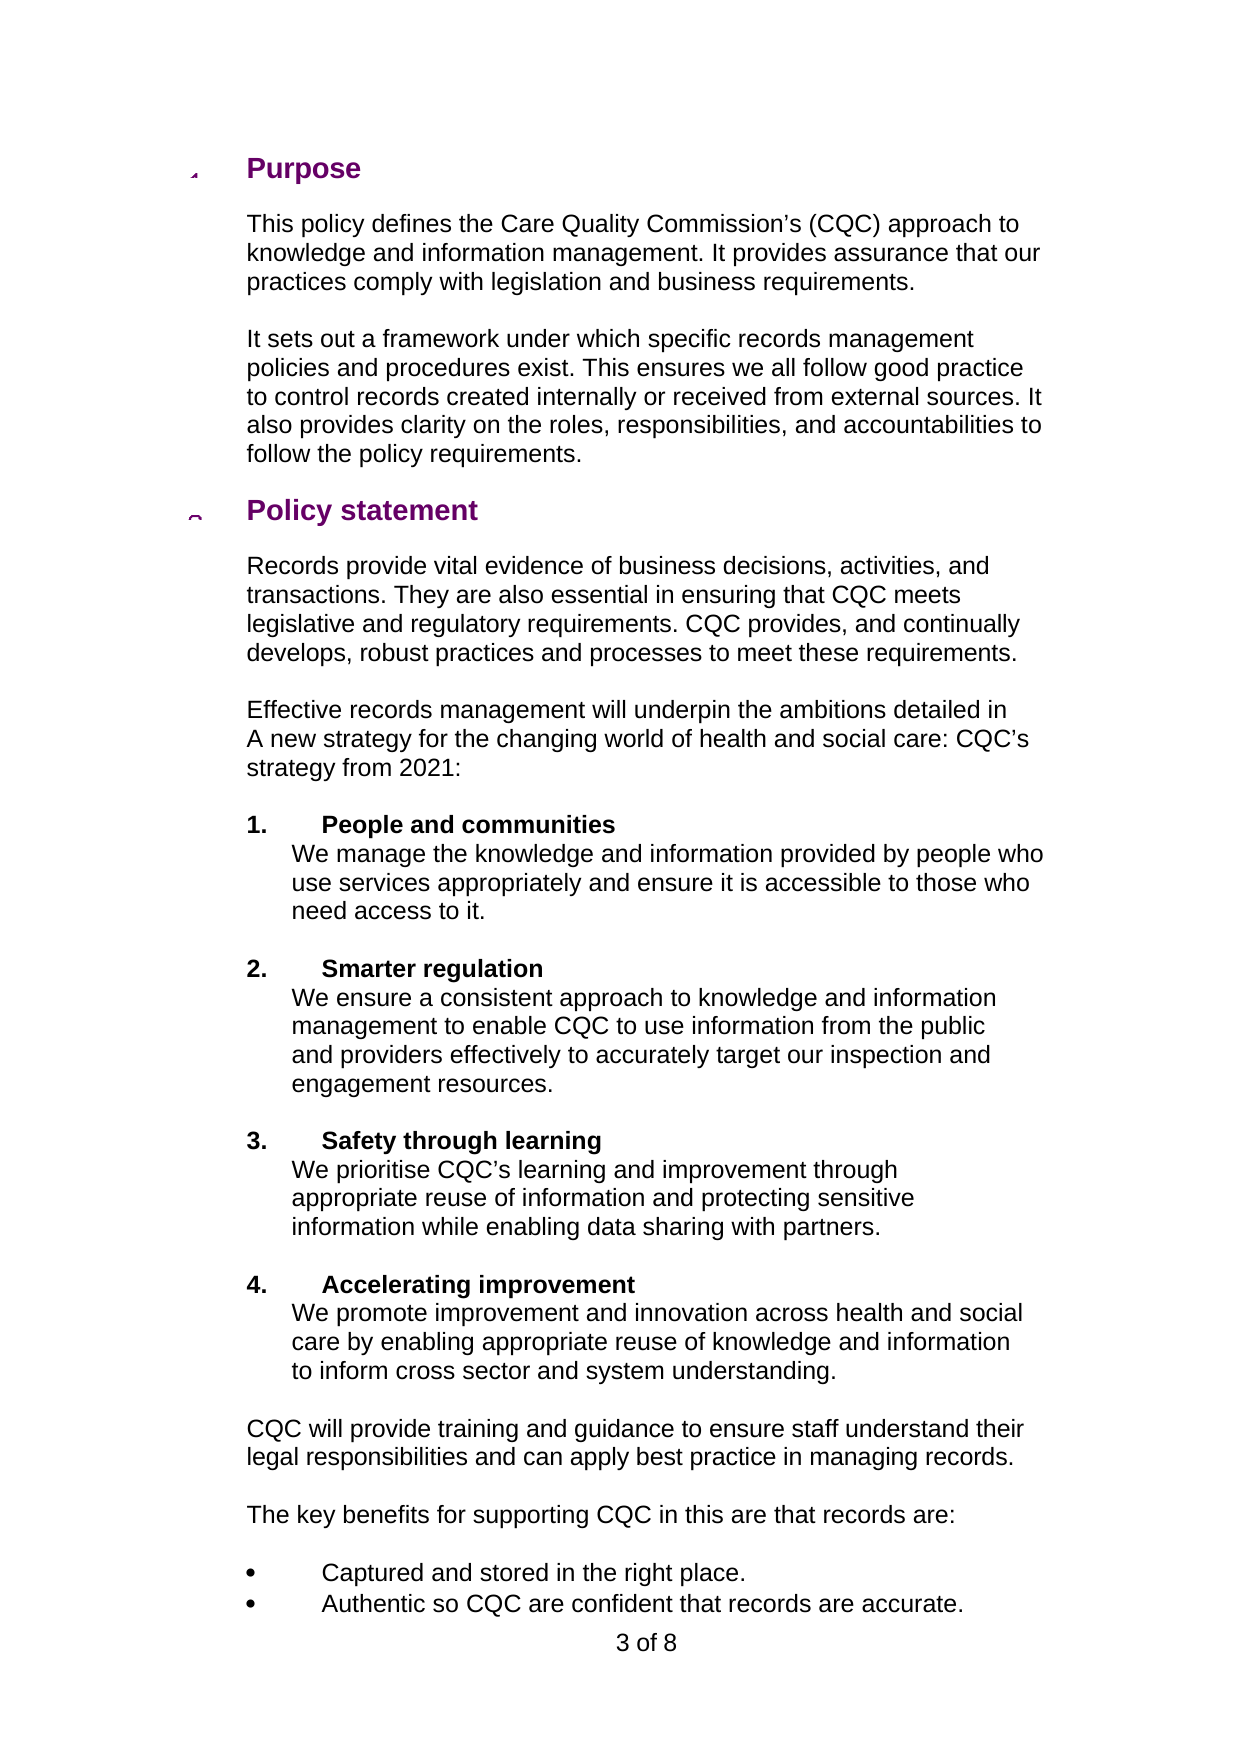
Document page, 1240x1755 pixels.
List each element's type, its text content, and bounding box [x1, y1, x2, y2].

text 3 of 8 [246, 1628, 1046, 1657]
list Captured and stored in the right place. [246, 1557, 1046, 1588]
list Authentic so CQC are confident that records are accurate. [246, 1588, 1046, 1618]
list Smarter regulation [246, 954, 1046, 983]
text Purpose [246, 151, 1046, 185]
text We ensure a consistent approach to knowledge and information management to enable CQC to use information from the public and providers effectively to accurately target our inspection and engagement resources. [291, 983, 1031, 1098]
list Safety through learning [246, 1127, 1046, 1155]
text [191, 156, 209, 173]
text Effective records management will underpin the ambitions detailed in A new strategy for the changing world of health and social care: CQC’s strategy from 2021: [246, 696, 1031, 782]
text We promote improvement and innovation across health and social care by enabling appropriate reuse of knowledge and information to inform cross sector and system understanding. [291, 1299, 1039, 1385]
text [188, 498, 209, 515]
list People and communities [246, 811, 1046, 839]
text CQC will provide training and guidance to ensure staff understand their legal responsibilities and can apply best practice in managing records. [246, 1414, 1031, 1471]
text The key benefits for supporting CQC in this are that records are: [246, 1500, 1046, 1529]
text Records provide vital evidence of business decisions, activities, and transactions. They are also essential in ensuring that CQC meets legislative and regulatory requirements. CQC provides, and continually develops, robust practices and processes to meet these requirements. [246, 552, 1031, 667]
text This policy defines the Care Quality Commission’s (CQC) approach to knowledge and information management. It provides assurance that our practices comply with legislation and business requirements. [246, 210, 1046, 296]
text We prioritise CQC’s learning and improvement through appropriate reuse of information and protecting sensitive information while enabling data sharing with partners. [291, 1155, 1031, 1241]
text Policy statement [246, 494, 1046, 527]
text We manage the knowledge and information provided by people who use services appropriately and ensure it is accessible to those who need access to it. [291, 839, 1046, 926]
text It sets out a framework under which specific records management policies and procedures exist. This ensures we all follow good practice to control records created internally or received from external sources. It also provides clarity on the roles, responsibilities, and accountabilities to follow the policy requirements. [246, 325, 1046, 468]
list Accelerating improvement [246, 1270, 1046, 1299]
